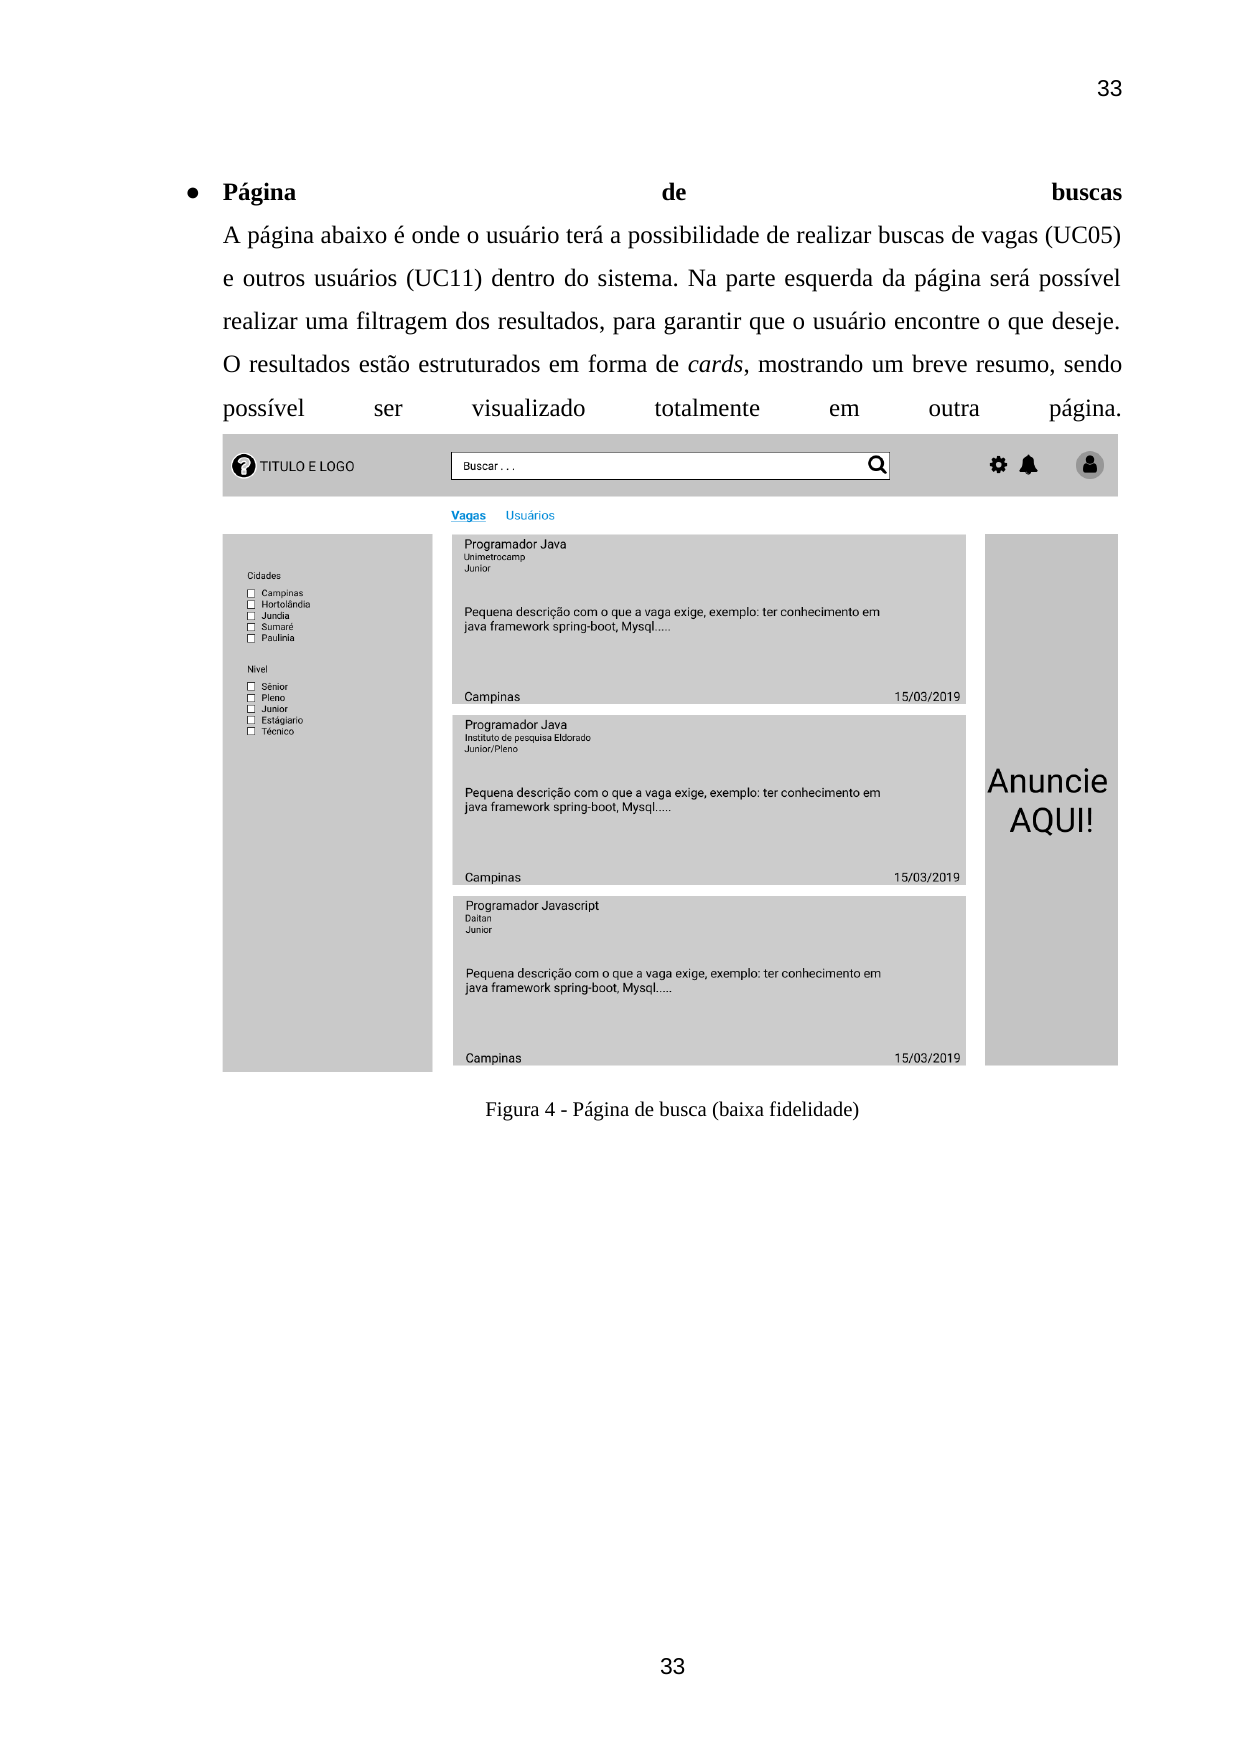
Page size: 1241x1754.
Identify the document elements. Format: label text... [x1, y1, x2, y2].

list Página de buscas A página abaixo é onde o usuário terá a possibilidade de realizar buscas de vagas (UC05) e outros usuários (UC11) dentro do sistema. Na parte esquerda da página será possível realizar uma filtragem dos resultados, para garantir que o usuário encontre o que deseje. O resultados estão estruturados em forma de cards, mostrando um breve resumo, sendo possível ser visualizado totalmente em outra página. [185, 177, 1122, 1072]
text Figura 4 - Página de busca (baixa fidelidade) [223, 1097, 1122, 1121]
picture [222, 434, 1118, 1072]
